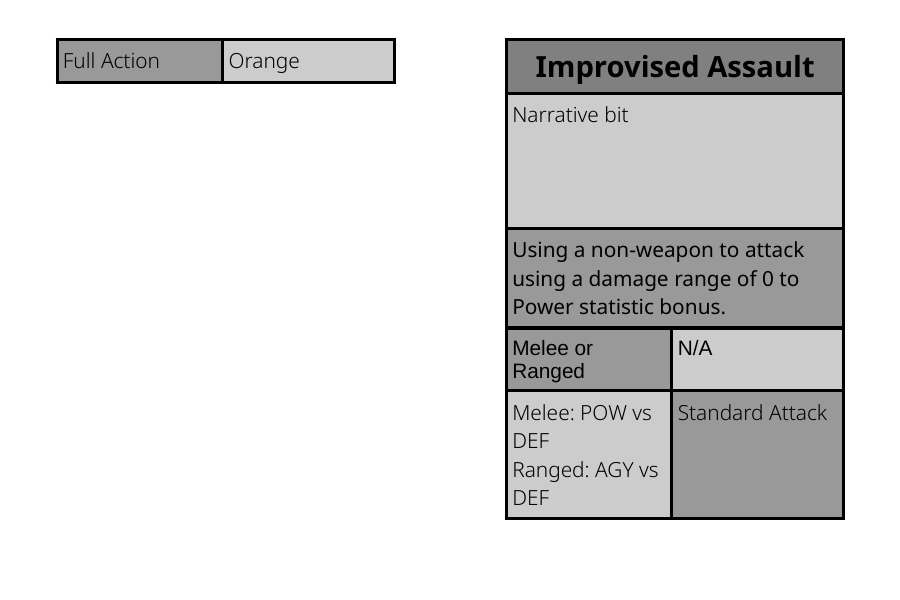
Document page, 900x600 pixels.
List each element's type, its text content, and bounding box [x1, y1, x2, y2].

table_cell Using a non-weapon to attack using a damage range of 0 to Power statistic bonus. [508, 230, 842, 326]
table_cell N/A [673, 330, 842, 389]
table_cell Melee or Ranged [508, 330, 670, 389]
table_cell Narrative bit [508, 95, 842, 227]
table_cell Standard Attack [673, 392, 842, 517]
table_cell Melee: POW vs DEF Ranged: AGY vs DEF [508, 392, 670, 517]
table_cell Full Action [59, 41, 221, 81]
table_header Improvised Assault [508, 41, 842, 92]
table_cell Orange [224, 41, 393, 81]
